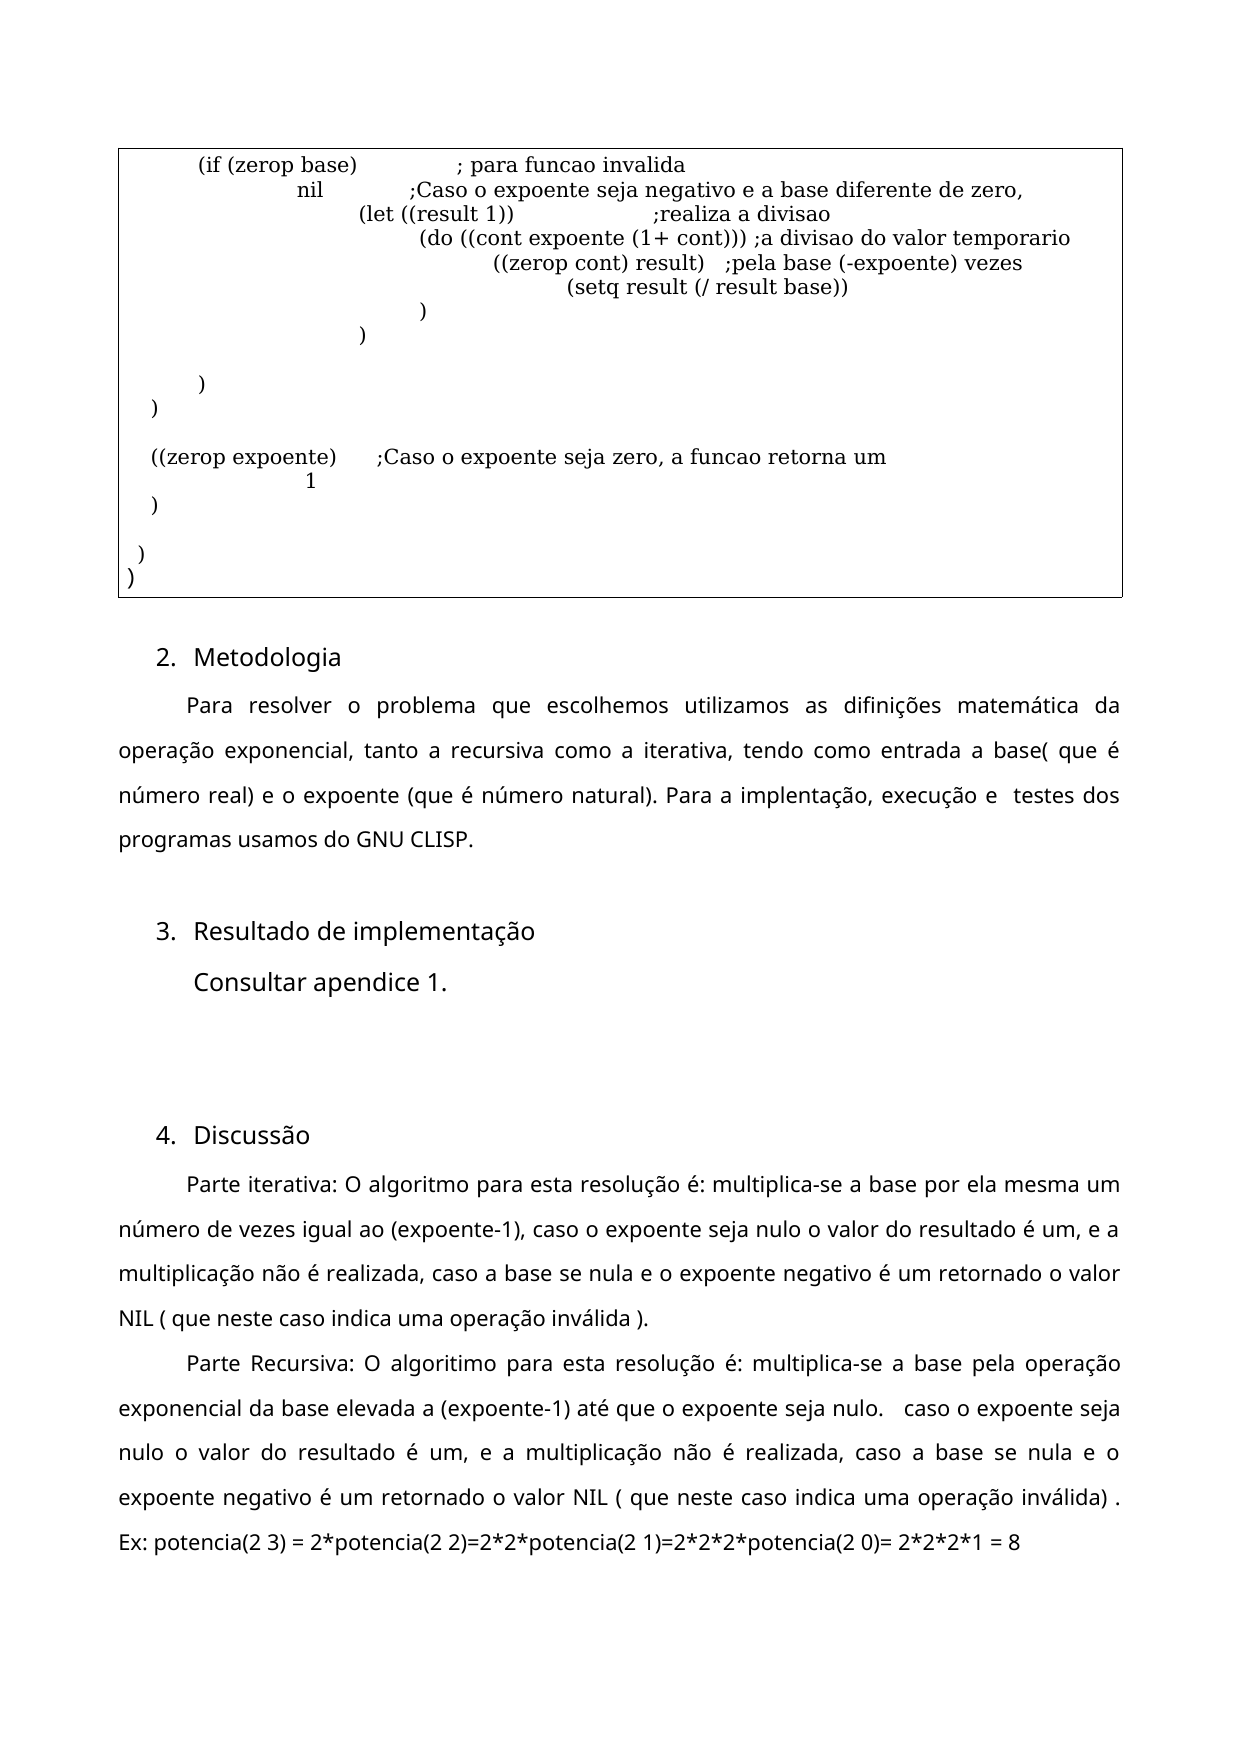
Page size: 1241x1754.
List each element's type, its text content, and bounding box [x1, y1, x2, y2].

table_header (if (zerop base) ; para funcao invalida nil ;Caso o expoente seja negativo e a base diferente de zero, (let ((result 1)) ;realiza a divisao (do ((cont expoente (1+ cont))) ;a divisao do valor temporario ((zerop cont) result) ;pela base (-expoente) vezes (setq result (/ result base)) ) ) ) ) ((zerop expoente) ;Caso o expoente seja zero, a funcao retorna um 1 ) ) ) [119, 149, 1122, 597]
text Parte iterativa: O algoritmo para esta resolução é: multiplica-se a base por ela mesma um número de vezes igual ao (expoente-1), caso o expoente seja nulo o valor do resultado é um, e a multiplicação não é realizada, caso a base se nula e o expoente negativo é um retornado o valor NIL ( que neste caso indica uma operação inválida ). [118, 1169, 1122, 1333]
list Resultado de implementação [156, 914, 1122, 948]
text Para resolver o problema que escolhemos utilizamos as difinições matemática da operação exponencial, tanto a recursiva como a iterativa, tendo como entrada a base( que é número real) e o expoente (que é número natural). Para a implentação, execução e testes dos programas usamos do GNU CLISP. [118, 690, 1122, 854]
list Consultar apendice 1. [156, 965, 1122, 999]
text Parte Recursiva: O algoritimo para esta resolução é: multiplica-se a base pela operação exponencial da base elevada a (expoente-1) até que o expoente seja nulo. caso o expoente seja nulo o valor do resultado é um, e a multiplicação não é realizada, caso a base se nula e o expoente negativo é um retornado o valor NIL ( que neste caso indica uma operação inválida) . Ex: potencia(2 3) = 2*potencia(2 2)=2*2*potencia(2 1)=2*2*2*potencia(2 0)= 2*2*2*1 = 8 [118, 1348, 1122, 1556]
list Metodologia [156, 639, 1122, 673]
list Discussão [156, 1118, 1122, 1152]
